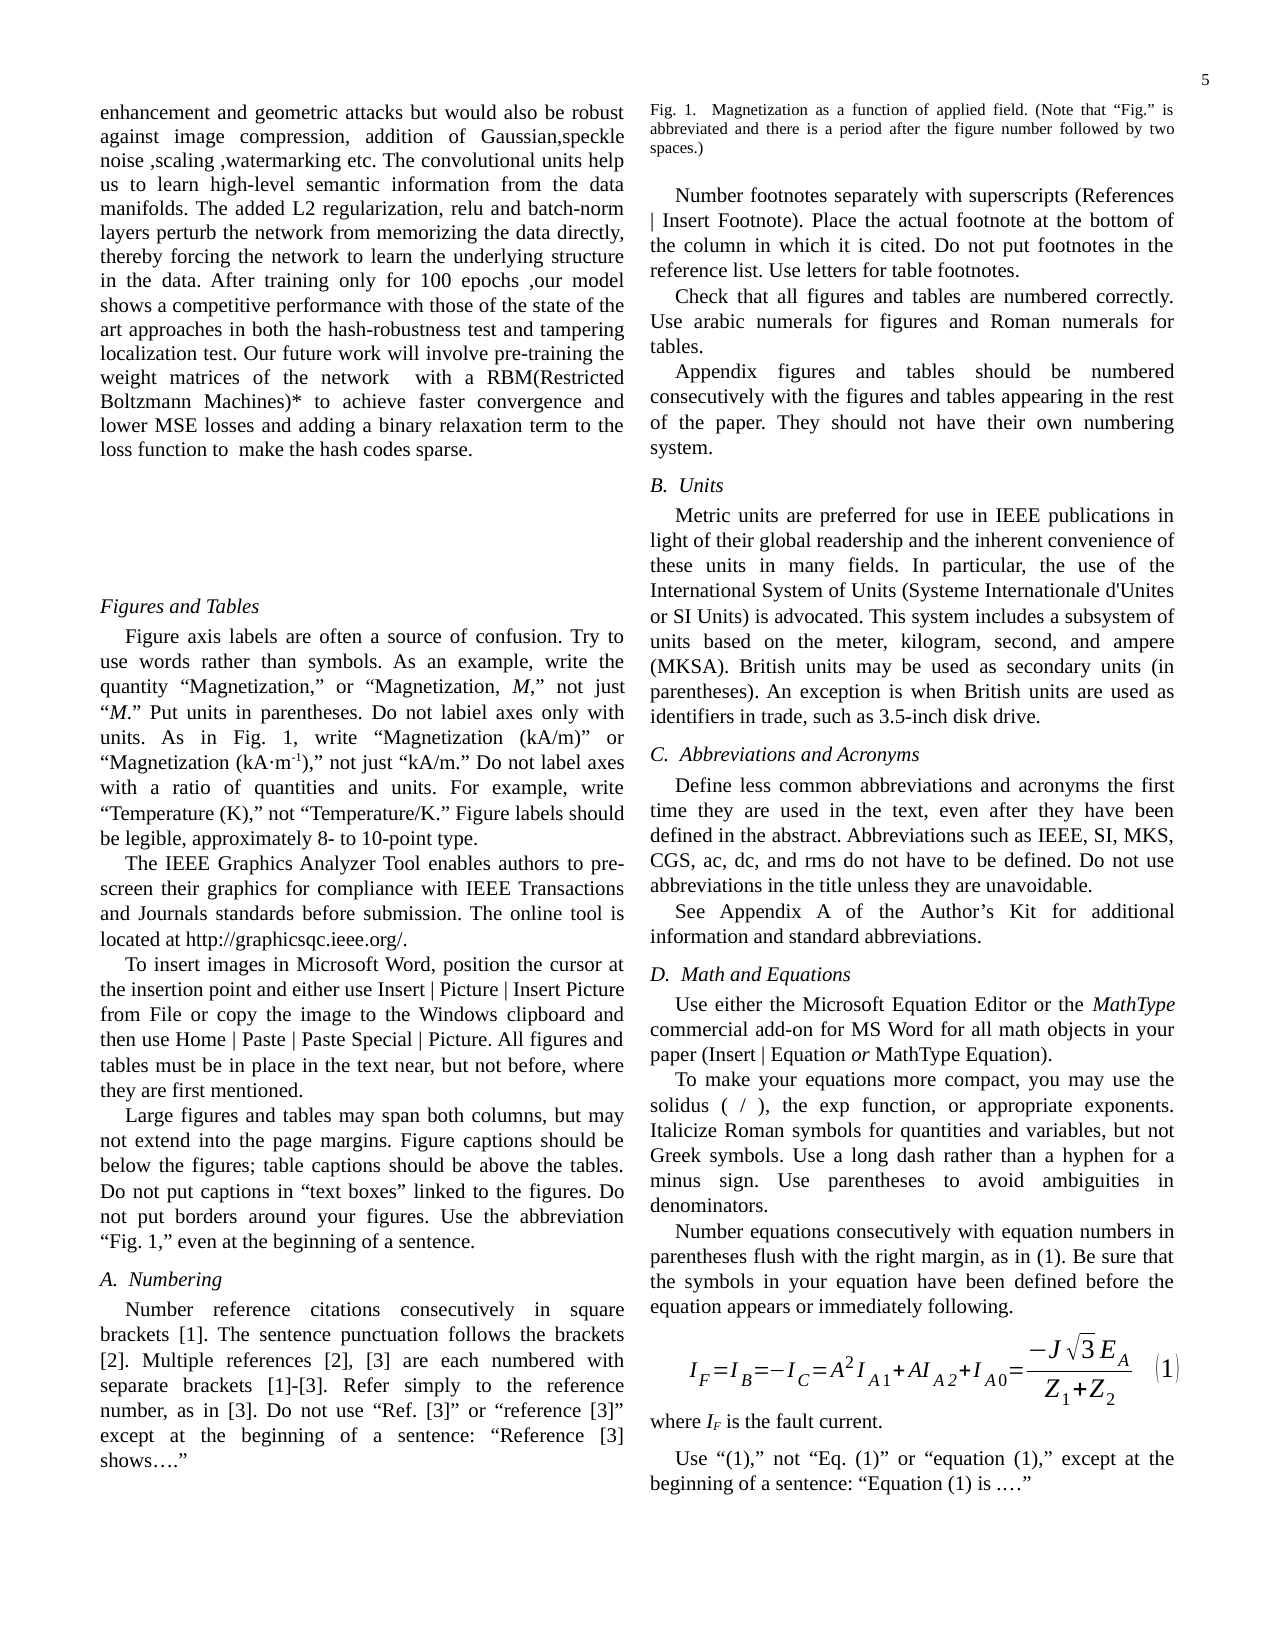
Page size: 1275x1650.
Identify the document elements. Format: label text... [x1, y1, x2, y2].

subtitle Math and Equations [650, 961, 1175, 986]
text Number reference citations consecutively in square brackets [1]. The sentence punctuation follows the brackets [2]. Multiple references [2], [3] are each numbered with separate brackets [1]-[3]. Refer simply to the reference number, as in [3]. Do not use “Ref. [3]” or “reference [3]” except at the beginning of a sentence: “Reference [3] shows….” [100, 1297, 625, 1472]
text enhancement and geometric attacks but would also be robust against image compression, addition of Gaussian,speckle noise ,scaling ,watermarking etc. The convolutional units help us to learn high-level semantic information from the data manifolds. The added L2 regularization, relu and batch-norm layers perturb the network from memorizing the data directly, thereby forcing the network to learn the underlying structure in the data. After training only for 100 epochs ,our model shows a competitive performance with those of the state of the art approaches in both the hash-robustness test and tampering localization test. Our future work will involve pre-training the weight matrices of the network with a RBM(Restricted Boltzmann Machines)* to achieve faster convergence and lower MSE losses and adding a binary relaxation term to the loss function to make the hash codes sparse. [100, 100, 625, 461]
text See Appendix A of the Author’s Kit for additional information and standard abbreviations. [650, 898, 1175, 948]
text Check that all figures and tables are numbered correctly. Use arabic numerals for figures and Roman numerals for tables. [650, 283, 1175, 358]
text Number equations consecutively with equation numbers in parentheses flush with the right margin, as in (1). Be sure that the symbols in your equation have been defined before the equation appears or immediately following. [650, 1219, 1175, 1318]
subtitle Abbreviations and Acronyms [650, 742, 1175, 766]
text Use either the Microsoft Equation Editor or the MathType commercial add-on for MS Word for all math objects in your paper (Insert | Equation or MathType Equation). [650, 992, 1175, 1066]
text Number footnotes separately with superscripts (References | Insert Footnote). Place the actual footnote at the bottom of the column in which it is cited. Do not put footnotes in the reference list. Use letters for table footnotes. [650, 183, 1175, 282]
text Appendix figures and tables should be numbered consecutively with the figures and tables appearing in the rest of the paper. They should not have their own numbering system. [650, 359, 1175, 459]
text Use “(1),” not “Eq. (1)” or “equation (1),” except at the beginning of a sentence: “Equation (1) is .…” [650, 1446, 1175, 1495]
subtitle Numbering [100, 1267, 625, 1291]
text To make your equations more compact, you may use the solidus ( / ), the exp function, or appropriate exponents. Italicize Roman symbols for quantities and variables, but not Greek symbols. Use a long dash rather than a hyphen for a minus sign. Use parentheses to avoid ambiguities in denominators. [650, 1067, 1175, 1217]
text Fig. 1. Magnetization as a function of applied field. (Note that “Fig.” is abbreviated and there is a period after the figure number followed by two spaces.) [650, 100, 1175, 157]
text The IEEE Graphics Analyzer Tool enables authors to pre-screen their graphics for compliance with IEEE Transactions and Journals standards before submission. The online tool is located at http://graphicsqc.ieee.org/. [100, 851, 625, 951]
subtitle Units [650, 472, 1175, 497]
text Large figures and tables may span both columns, but may not extend into the page margins. Figure captions should be below the figures; table captions should be above the tables. Do not put captions in “text boxes” linked to the figures. Do not put borders around your figures. Use the abbreviation “Fig. 1,” even at the beginning of a sentence. [100, 1103, 625, 1253]
text Define less common abbreviations and acronyms the first time they are used in the text, even after they have been defined in the abstract. Abbreviations such as IEEE, SI, MKS, CGS, ac, dc, and rms do not have to be defined. Do not use abbreviations in the title unless they are unavoidable. [650, 772, 1175, 897]
subtitle Figures and Tables [100, 594, 625, 618]
text To insert images in Microsoft Word, position the cursor at the insertion point and either use Insert | Picture | Insert Picture from File or copy the image to the Windows clipboard and then use Home | Paste | Paste Special | Picture. All figures and tables must be in place in the text near, but not before, where they are first mentioned. [100, 952, 625, 1102]
text Figure axis labels are often a source of confusion. Try to use words rather than symbols. As an example, write the quantity “Magnetization,” or “Magnetization, M,” not just “M.” Put units in parentheses. Do not labiel axes only with units. As in Fig. 1, write “Magnetization (kA/m)” or “Magnetization (kA·m-1),” not just “kA/m.” Do not label axes with a ratio of quantities and units. For example, write “Temperature (K),” not “Temperature/K.” Figure labels should be legible, approximately 8- to 10-point type. [100, 624, 625, 850]
text where IF is the fault current. [650, 1332, 1175, 1433]
text Metric units are preferred for use in IEEE publications in light of their global readership and the inherent convenience of these units in many fields. In particular, the use of the International System of Units (Systeme Internationale d'Unites or SI Units) is advocated. This system includes a subsystem of units based on the meter, kilogram, second, and ampere (MKSA). British units may be used as secondary units (in parentheses). An exception is when British units are used as identifiers in trade, such as 3.5-inch disk drive. [650, 503, 1175, 728]
